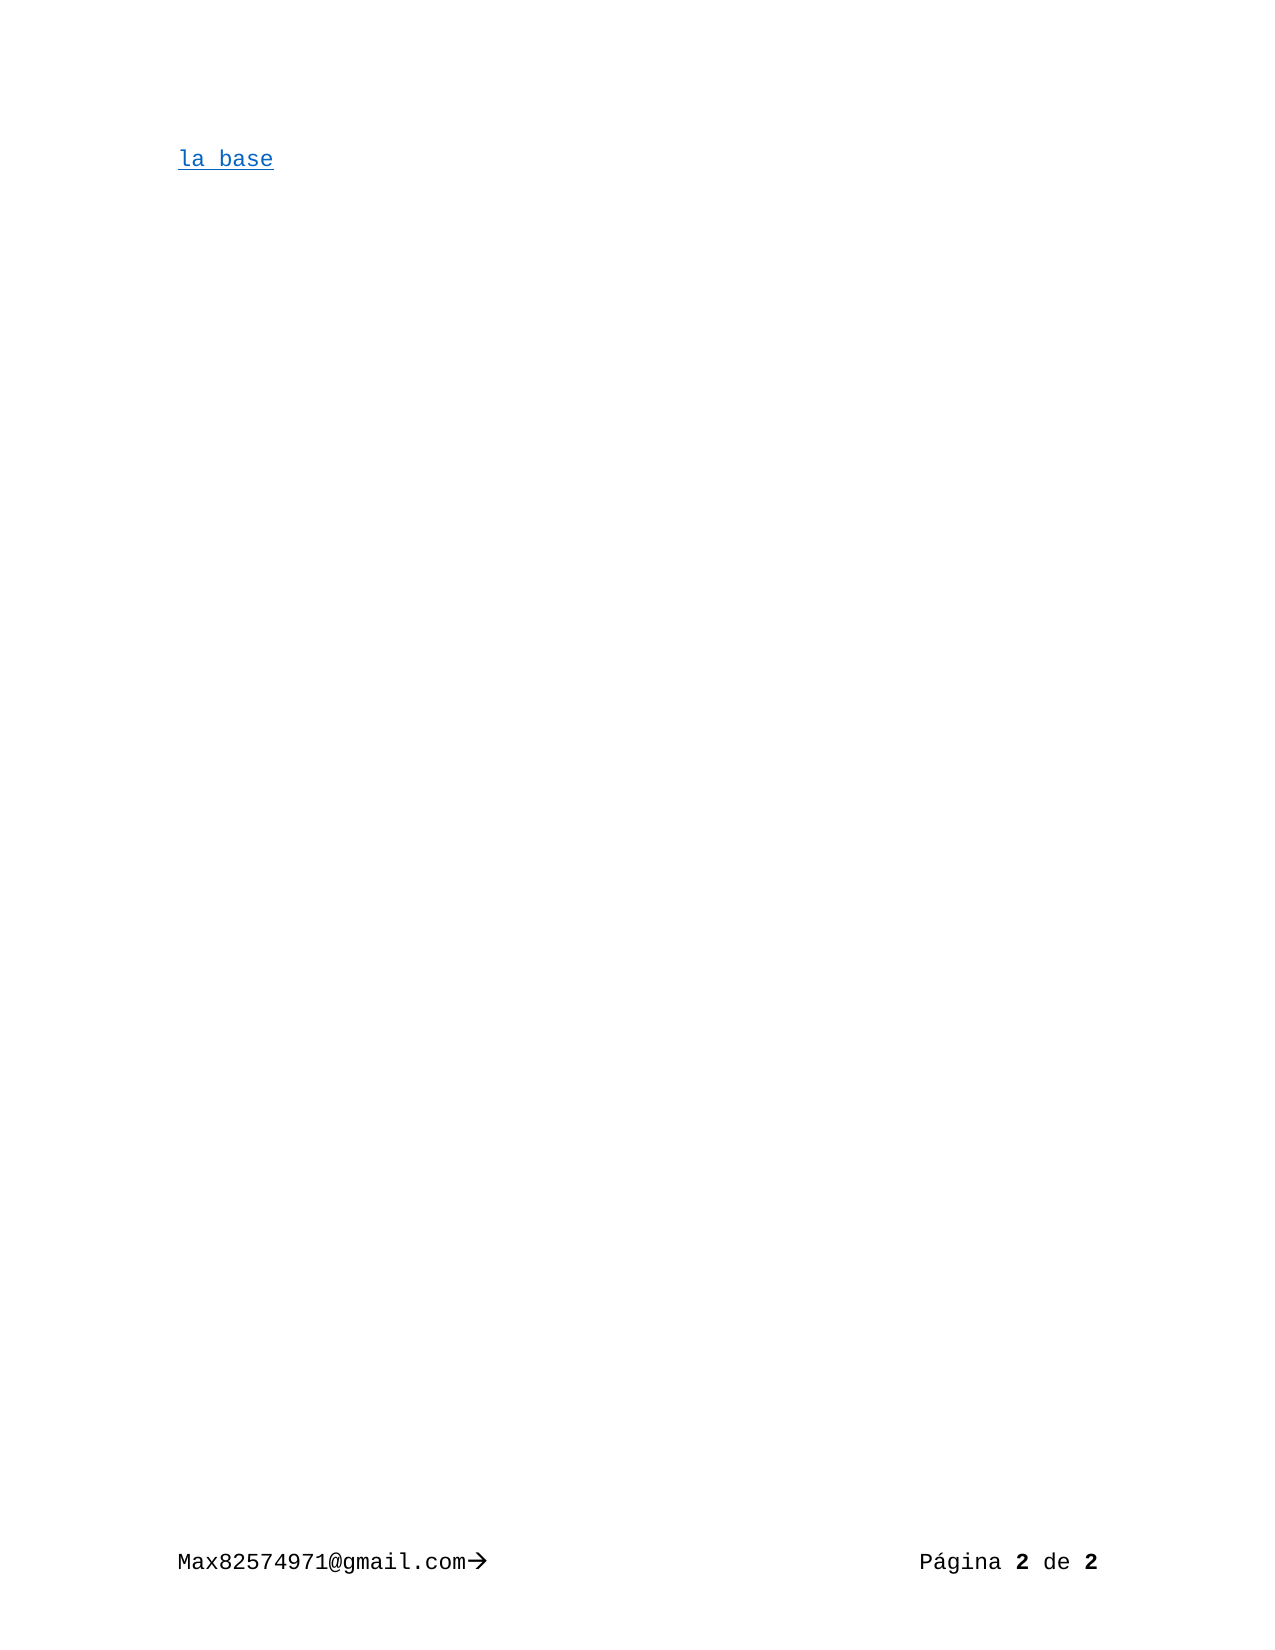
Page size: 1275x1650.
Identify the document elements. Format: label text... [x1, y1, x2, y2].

text la base [177, 148, 1098, 173]
